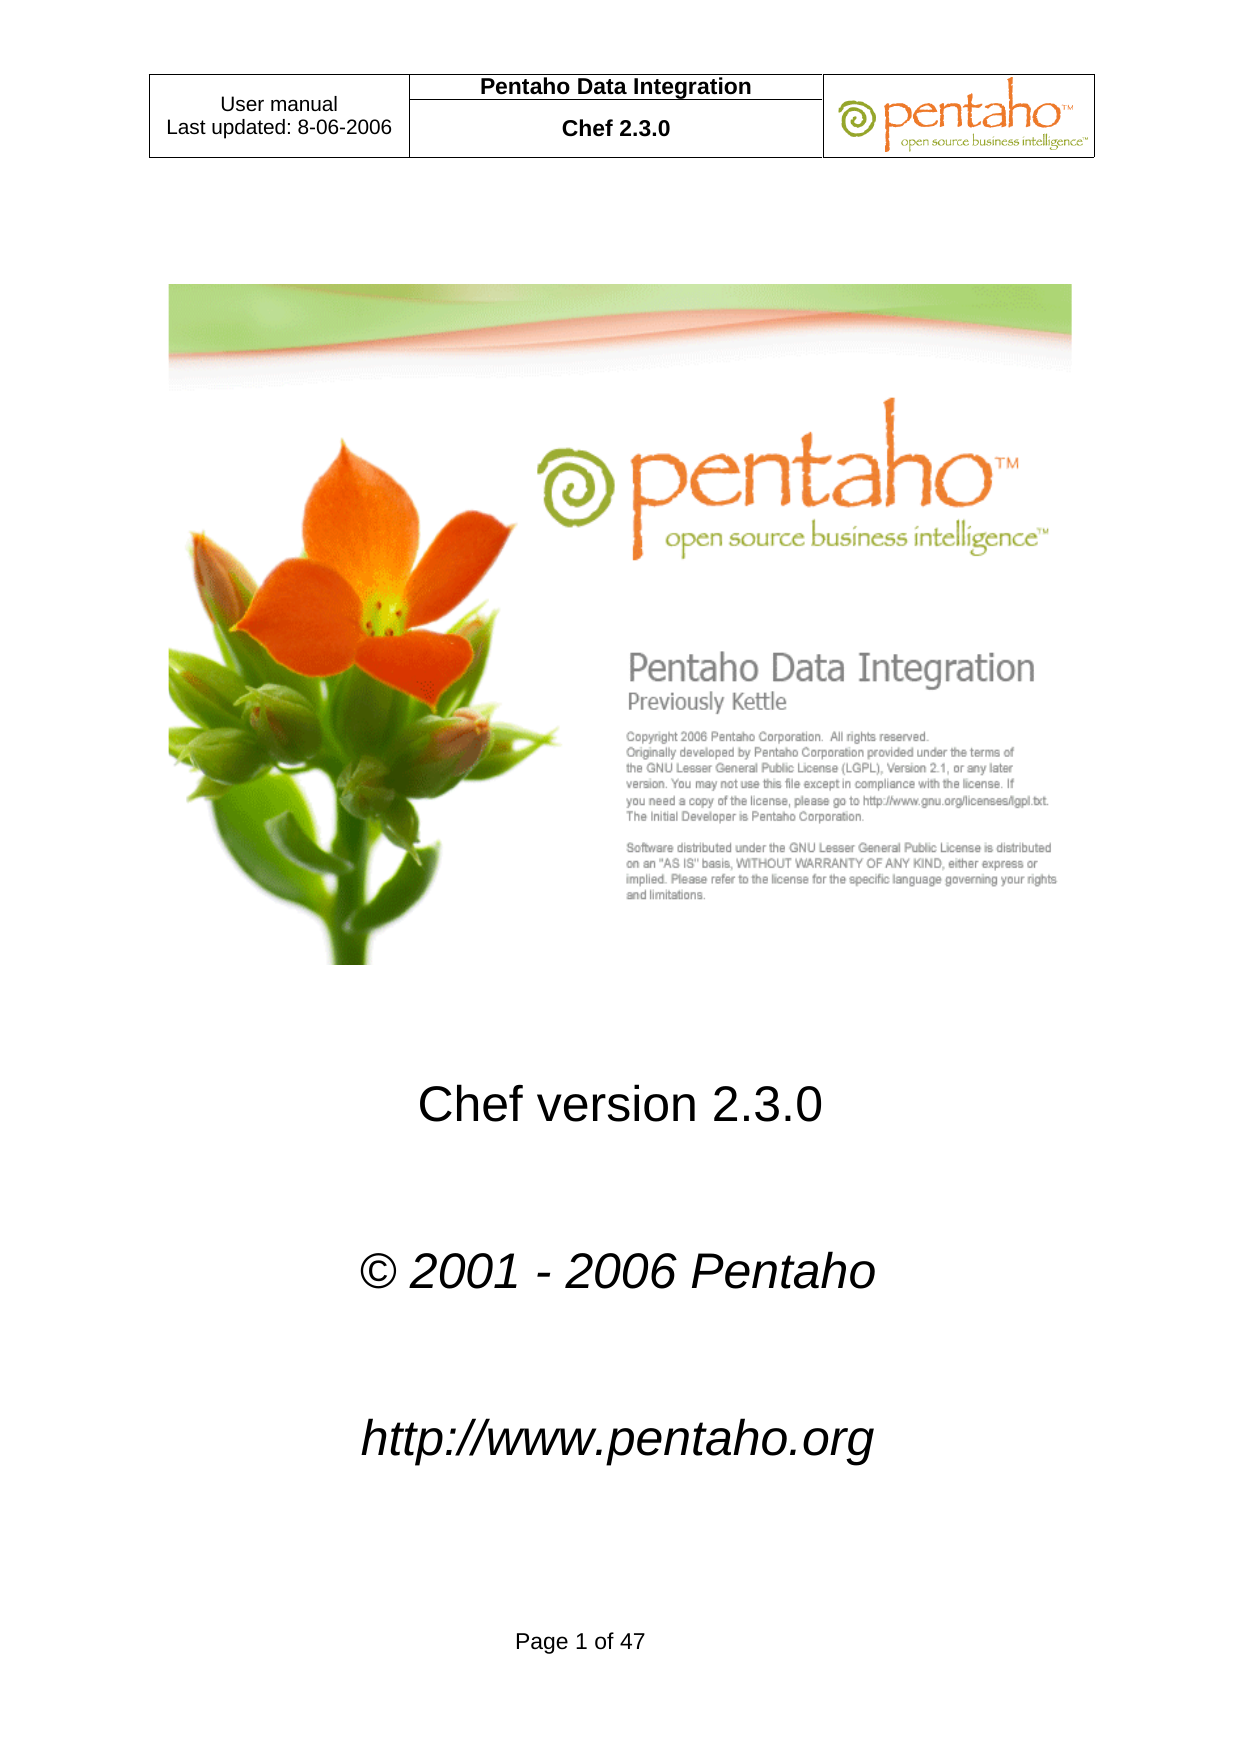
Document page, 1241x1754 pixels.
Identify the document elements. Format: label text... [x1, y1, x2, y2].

picture [168, 284, 1072, 965]
text http://www.pentaho.org [148, 1411, 1092, 1466]
text © 2001 - 2006 Pentaho [148, 1243, 1092, 1299]
text Chef version 2.3.0 [148, 1076, 1092, 1132]
